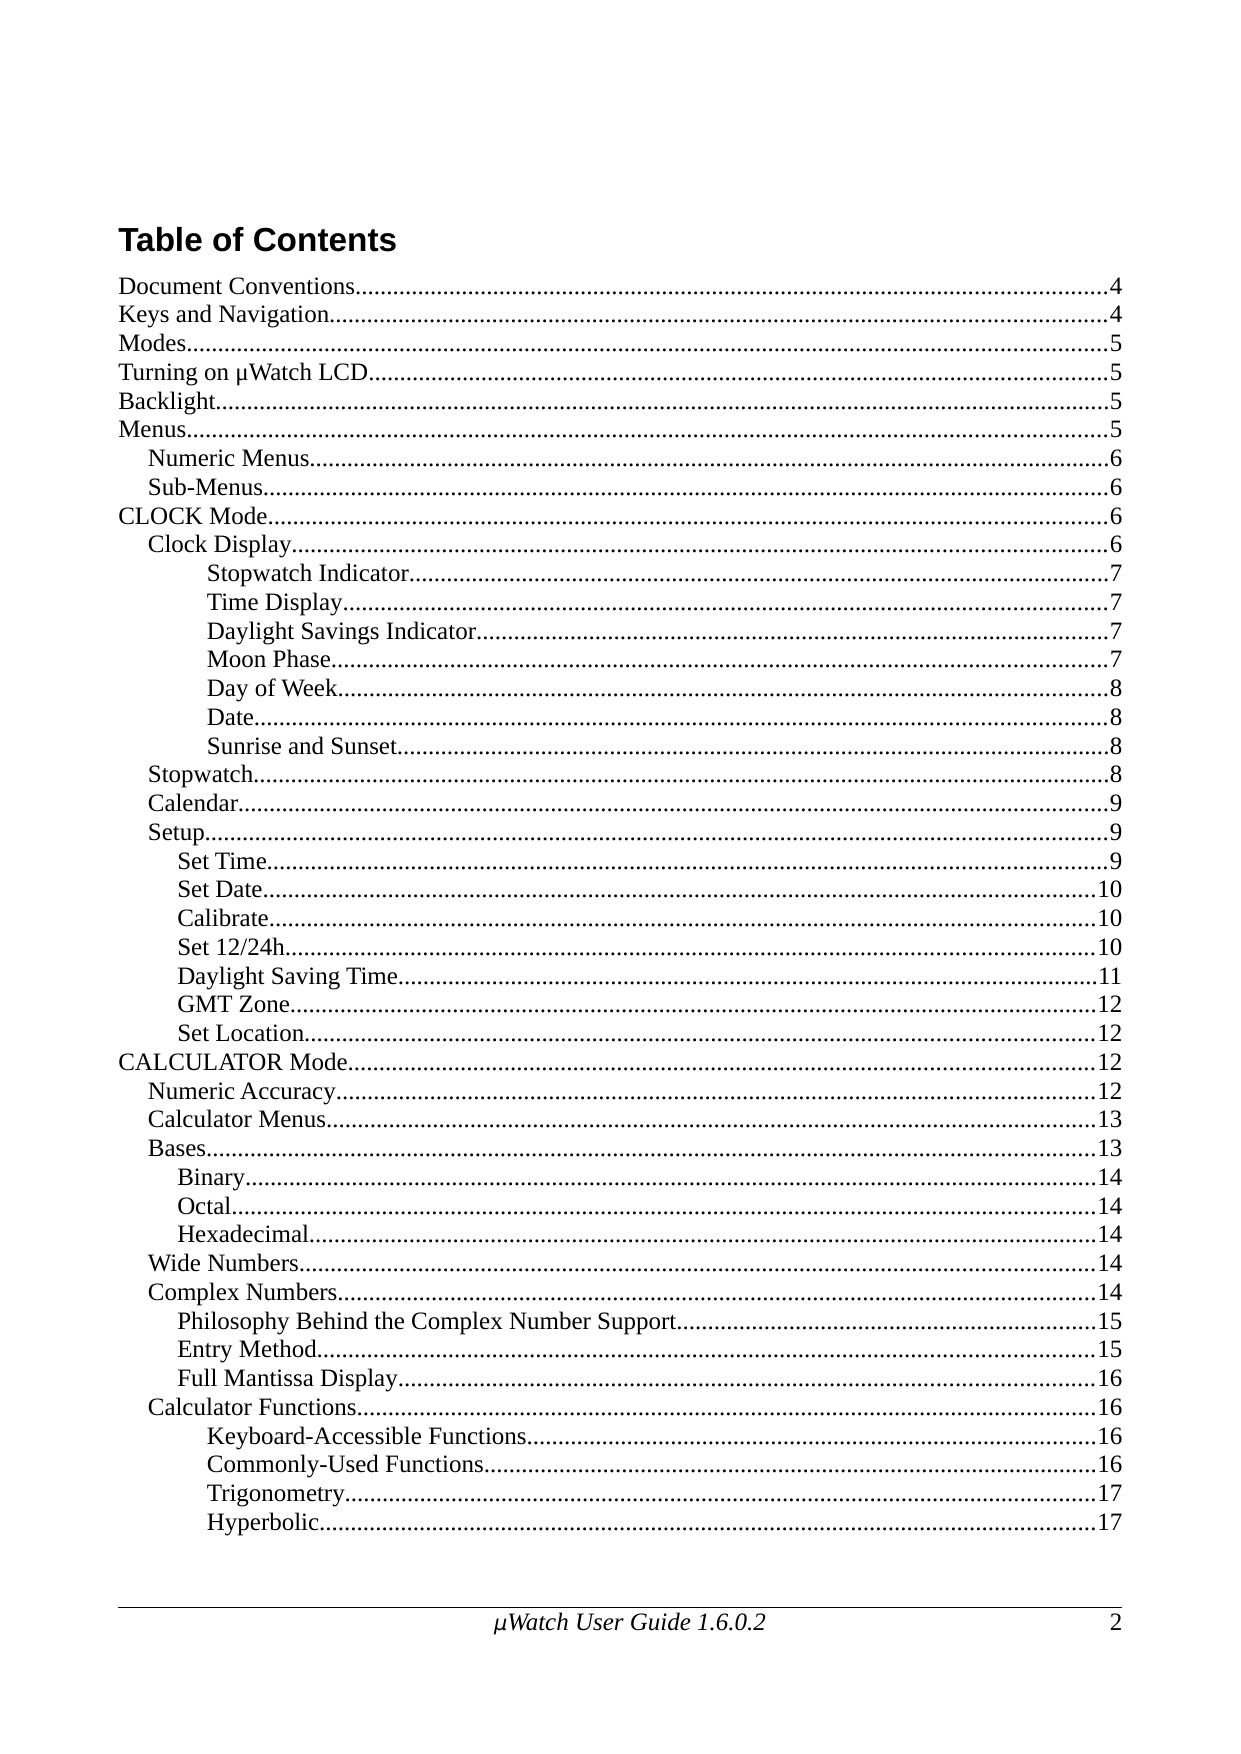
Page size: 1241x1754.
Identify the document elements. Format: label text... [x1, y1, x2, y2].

text Binary 14 [177, 1162, 1122, 1191]
text Wide Numbers 14 [148, 1248, 1122, 1277]
text Set Location 12 [177, 1018, 1122, 1047]
text Entry Method 15 [177, 1334, 1122, 1363]
text Full Mantissa Display 16 [177, 1363, 1122, 1392]
text Numeric Menus 6 [148, 443, 1122, 472]
text Numeric Accuracy 12 [148, 1076, 1122, 1104]
text Set 12/24h 10 [177, 932, 1122, 961]
text Octal 14 [177, 1191, 1122, 1219]
text GMT Zone 12 [177, 989, 1122, 1018]
text Setup 9 [148, 817, 1122, 846]
text Hyperbolic 17 [207, 1507, 1122, 1536]
text Day of Week 8 [207, 673, 1122, 702]
text Stopwatch Indicator 7 [207, 558, 1122, 587]
text Trigonometry 17 [207, 1478, 1122, 1507]
text Set Date 10 [177, 874, 1122, 903]
text Date 8 [207, 702, 1122, 731]
text Daylight Savings Indicator 7 [207, 616, 1122, 644]
subtitle Table of Contents [118, 220, 1122, 258]
text Calculator Functions 16 [148, 1392, 1122, 1421]
text Sunrise and Sunset 8 [207, 731, 1122, 759]
text Menus 5 [118, 414, 1122, 443]
text CALCULATOR Mode 12 [118, 1047, 1122, 1076]
text Backlight 5 [118, 386, 1122, 414]
text Modes 5 [118, 328, 1122, 357]
text Daylight Saving Time 11 [177, 961, 1122, 989]
text Philosophy Behind the Complex Number Support 15 [177, 1306, 1122, 1334]
text Time Display 7 [207, 587, 1122, 616]
text Document Conventions 4 [118, 271, 1122, 299]
text Sub-Menus 6 [148, 472, 1122, 501]
text Bases 13 [148, 1133, 1122, 1162]
text Stopwatch 8 [148, 759, 1122, 788]
text Commonly-Used Functions 16 [207, 1449, 1122, 1478]
text Calibrate 10 [177, 903, 1122, 932]
text Moon Phase 7 [207, 644, 1122, 673]
text Complex Numbers 14 [148, 1277, 1122, 1306]
text Keys and Navigation 4 [118, 299, 1122, 328]
text Hexadecimal 14 [177, 1219, 1122, 1248]
text Calculator Menus 13 [148, 1104, 1122, 1133]
text Keyboard-Accessible Functions 16 [207, 1421, 1122, 1449]
text CLOCK Mode 6 [118, 501, 1122, 529]
text Set Time 9 [177, 846, 1122, 874]
text Clock Display 6 [148, 529, 1122, 558]
text Turning on μWatch LCD 5 [118, 357, 1122, 386]
text Calendar 9 [148, 788, 1122, 817]
